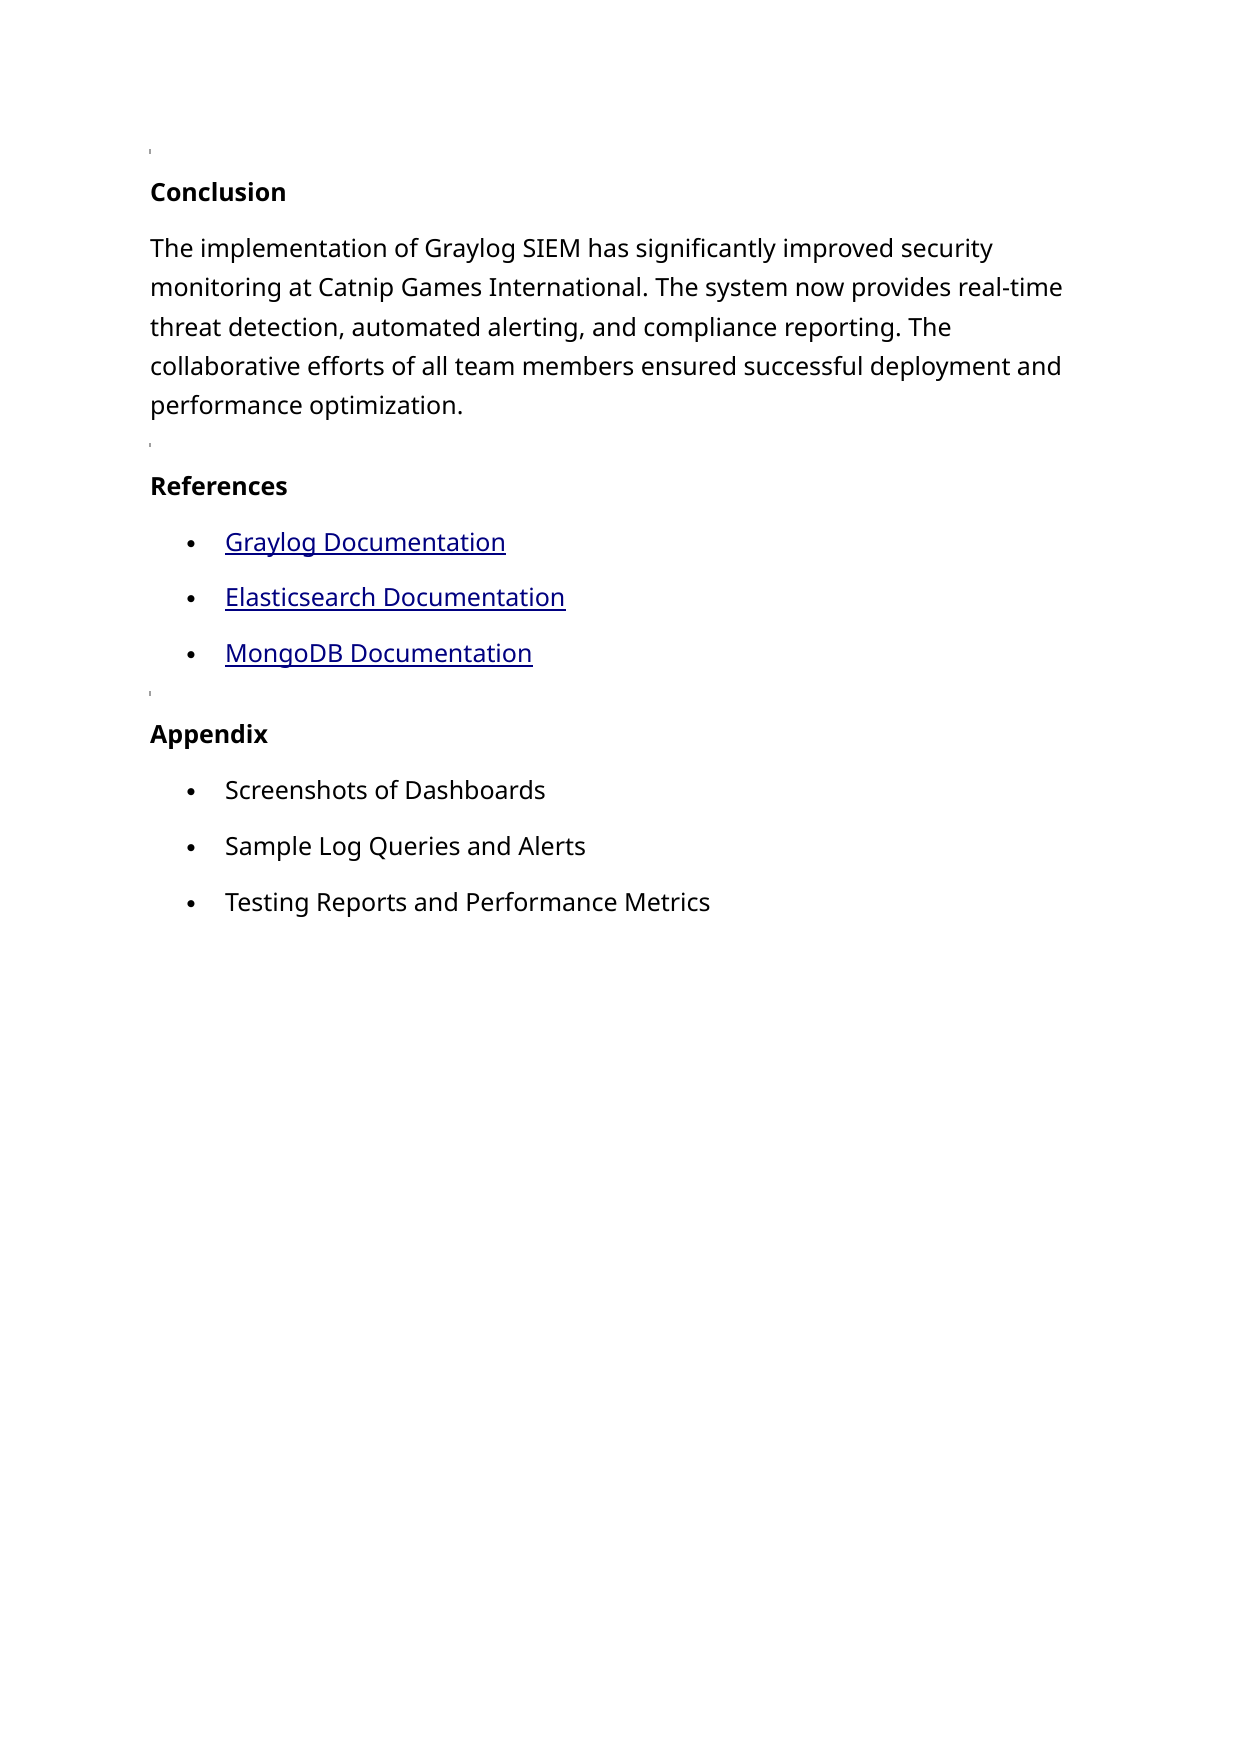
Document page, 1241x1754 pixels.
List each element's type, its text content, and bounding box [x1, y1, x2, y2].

list Testing Reports and Performance Metrics [187, 884, 1090, 918]
list Elasticsearch Documentation [187, 580, 1090, 614]
text Appendix [150, 717, 1090, 751]
text The implementation of Graylog SIEM has significantly improved security monitoring at Catnip Games International. The system now provides real-time threat detection, automated alerting, and compliance reporting. The collaborative efforts of all team members ensured successful deployment and performance optimization. [150, 231, 1090, 422]
list Graylog Documentation [187, 524, 1090, 558]
list MongoDB Documentation [187, 636, 1090, 670]
text References [150, 468, 1090, 502]
text Conclusion [150, 175, 1090, 209]
list Sample Log Queries and Alerts [187, 828, 1090, 862]
list Screenshots of Dashboards [187, 772, 1090, 807]
